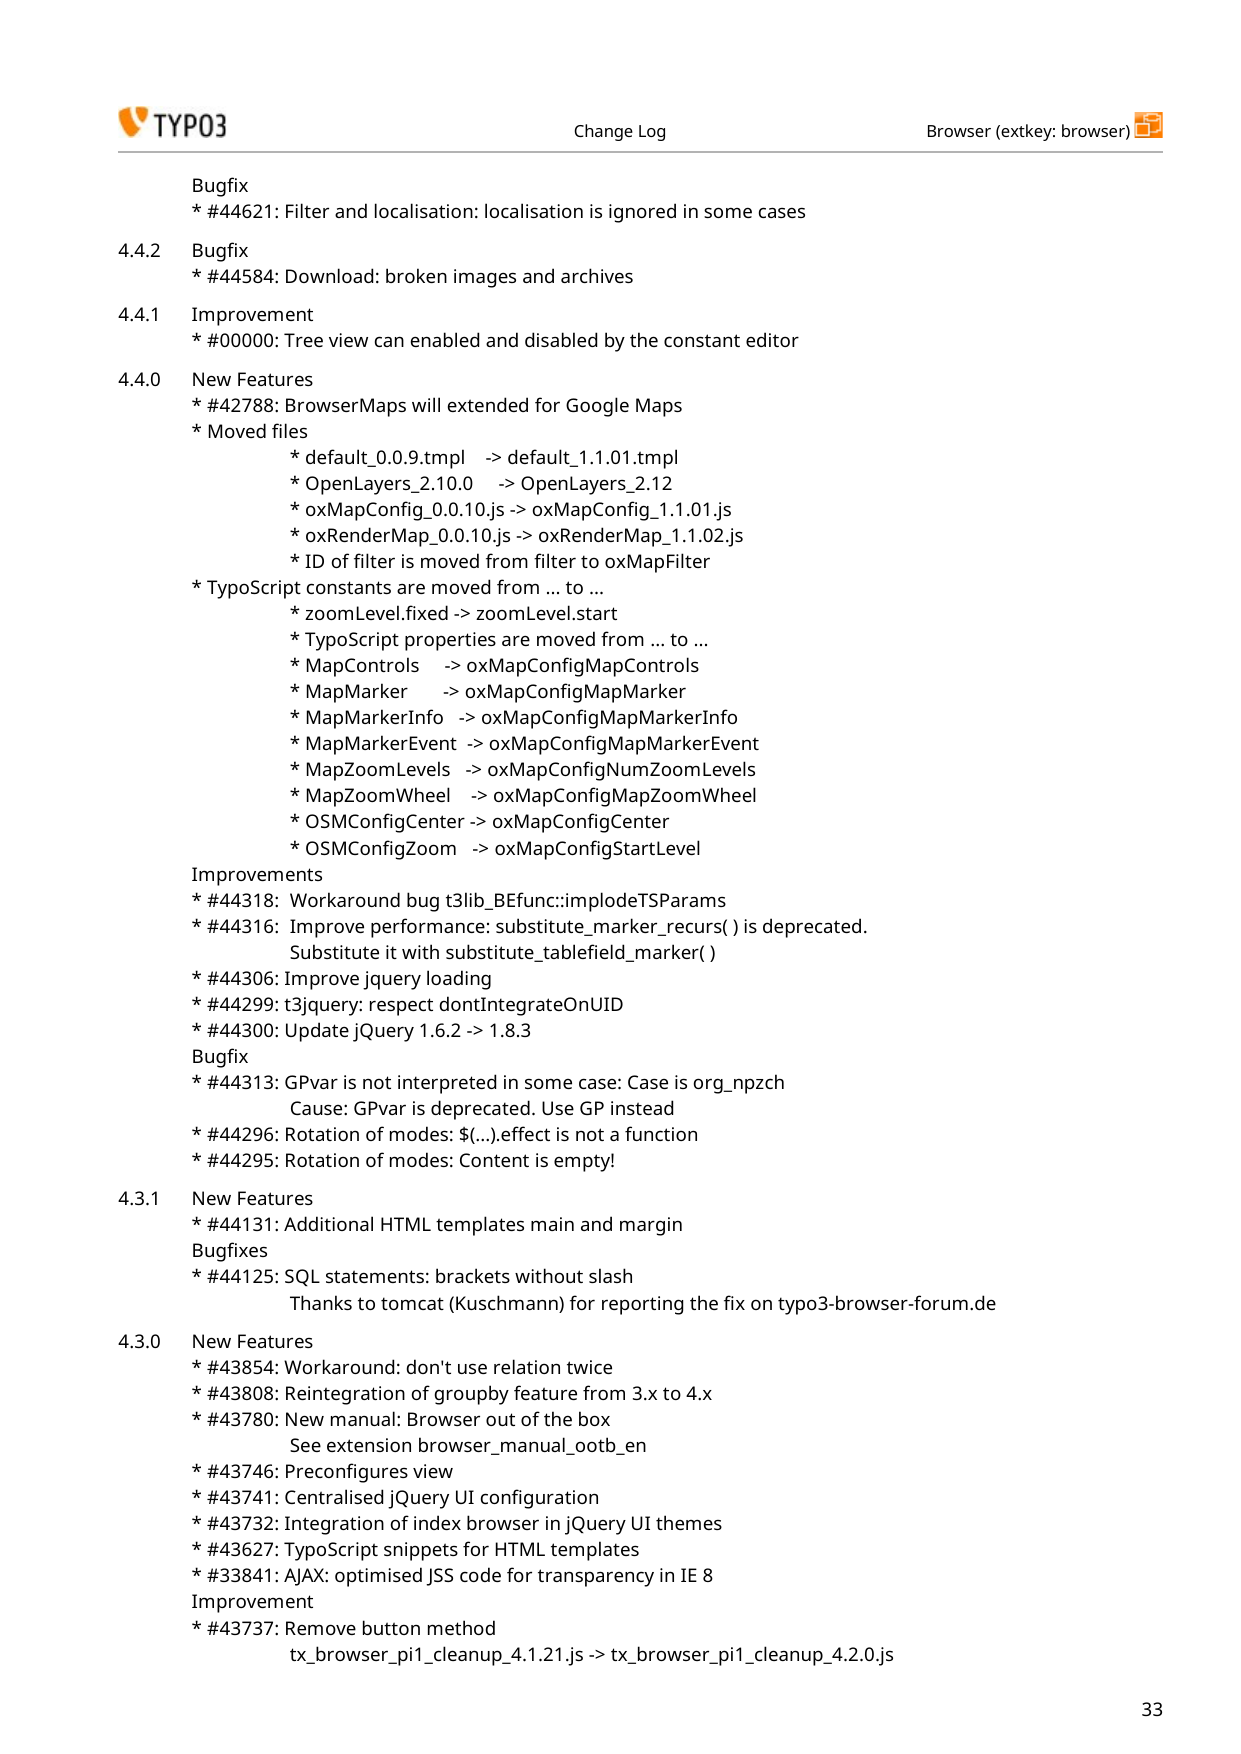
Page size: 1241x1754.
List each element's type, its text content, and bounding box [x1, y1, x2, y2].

text 4.3.0 New Features * #43854: Workaround: don't use relation twice * #43808: Reintegration of groupby feature from 3.x to 4.x * #43780: New manual: Browser out of the box See extension browser_manual_ootb_en * #43746: Preconfigures view * #43741: Centralised jQuery UI configuration * #43732: Integration of index browser in jQuery UI themes * #43627: TypoScript snippets for HTML templates * #33841: AJAX: optimised JSS code for transparency in IE 8 Improvement * #43737: Remove button method tx_browser_pi1_cleanup_4.1.21.js -> tx_browser_pi1_cleanup_4.2.0.js [118, 1328, 1163, 1666]
text 4.4.1 Improvement * #00000: Tree view can enabled and disabled by the constant editor [118, 301, 1163, 353]
text 4.3.1 New Features * #44131: Additional HTML templates main and margin Bugfixes * #44125: SQL statements: brackets without slash Thanks to tomcat (Kuschmann) for reporting the fix on typo3-browser-forum.de [118, 1185, 1163, 1316]
text 4.4.2 Bugfix * #44584: Download: broken images and archives [118, 237, 1163, 289]
picture [118, 106, 227, 138]
picture [1134, 112, 1163, 138]
text 4.4.0 New Features * #42788: BrowserMaps will extended for Google Maps * Moved files * default_0.0.9.tmpl -> default_1.1.01.tmpl * OpenLayers_2.10.0 -> OpenLayers_2.12 * oxMapConfig_0.0.10.js -> oxMapConfig_1.1.01.js * oxRenderMap_0.0.10.js -> oxRenderMap_1.1.02.js * ID of filter is moved from filter to oxMapFilter * TypoScript constants are moved from ... to ... * zoomLevel.fixed -> zoomLevel.start * TypoScript properties are moved from ... to ... * MapControls -> oxMapConfigMapControls * MapMarker -> oxMapConfigMapMarker * MapMarkerInfo -> oxMapConfigMapMarkerInfo * MapMarkerEvent -> oxMapConfigMapMarkerEvent * MapZoomLevels -> oxMapConfigNumZoomLevels * MapZoomWheel -> oxMapConfigMapZoomWheel * OSMConfigCenter -> oxMapConfigCenter * OSMConfigZoom -> oxMapConfigStartLevel Improvements * #44318: Workaround bug t3lib_BEfunc::implodeTSParams * #44316: Improve performance: substitute_marker_recurs( ) is deprecated. Substitute it with substitute_tablefield_marker( ) * #44306: Improve jquery loading * #44299: t3jquery: respect dontIntegrateOnUID * #44300: Update jQuery 1.6.2 -> 1.8.3 Bugfix * #44313: GPvar is not interpreted in some case: Case is org_npzch Cause: GPvar is deprecated. Use GP instead * #44296: Rotation of modes: $(...).effect is not a function * #44295: Rotation of modes: Content is empty! [118, 366, 1163, 1173]
text Bugfix * #44621: Filter and localisation: localisation is ignored in some cases [118, 172, 1163, 224]
